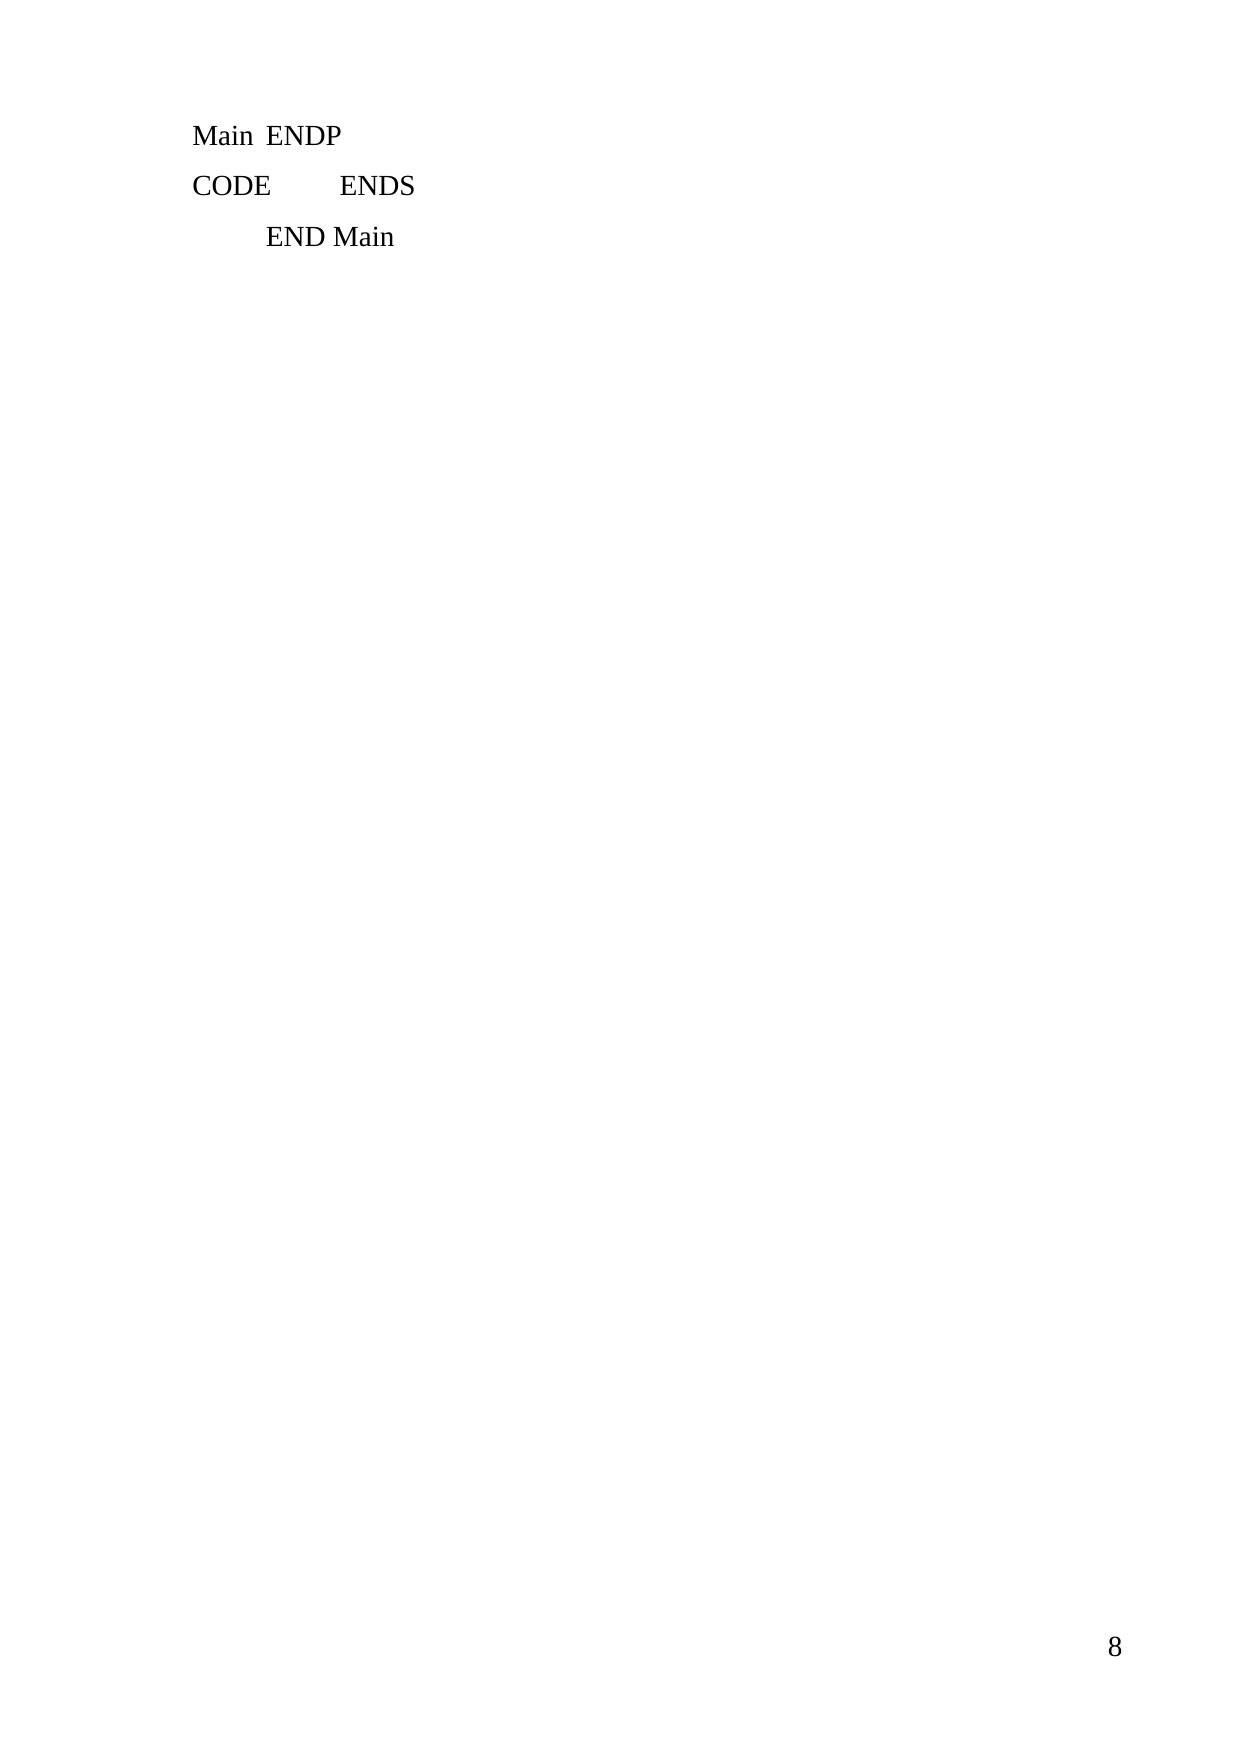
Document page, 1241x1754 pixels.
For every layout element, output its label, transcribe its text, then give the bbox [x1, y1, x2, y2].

text CODE ENDS [118, 168, 1122, 202]
text END Main [118, 219, 1122, 252]
text Main ENDP [118, 118, 1122, 152]
